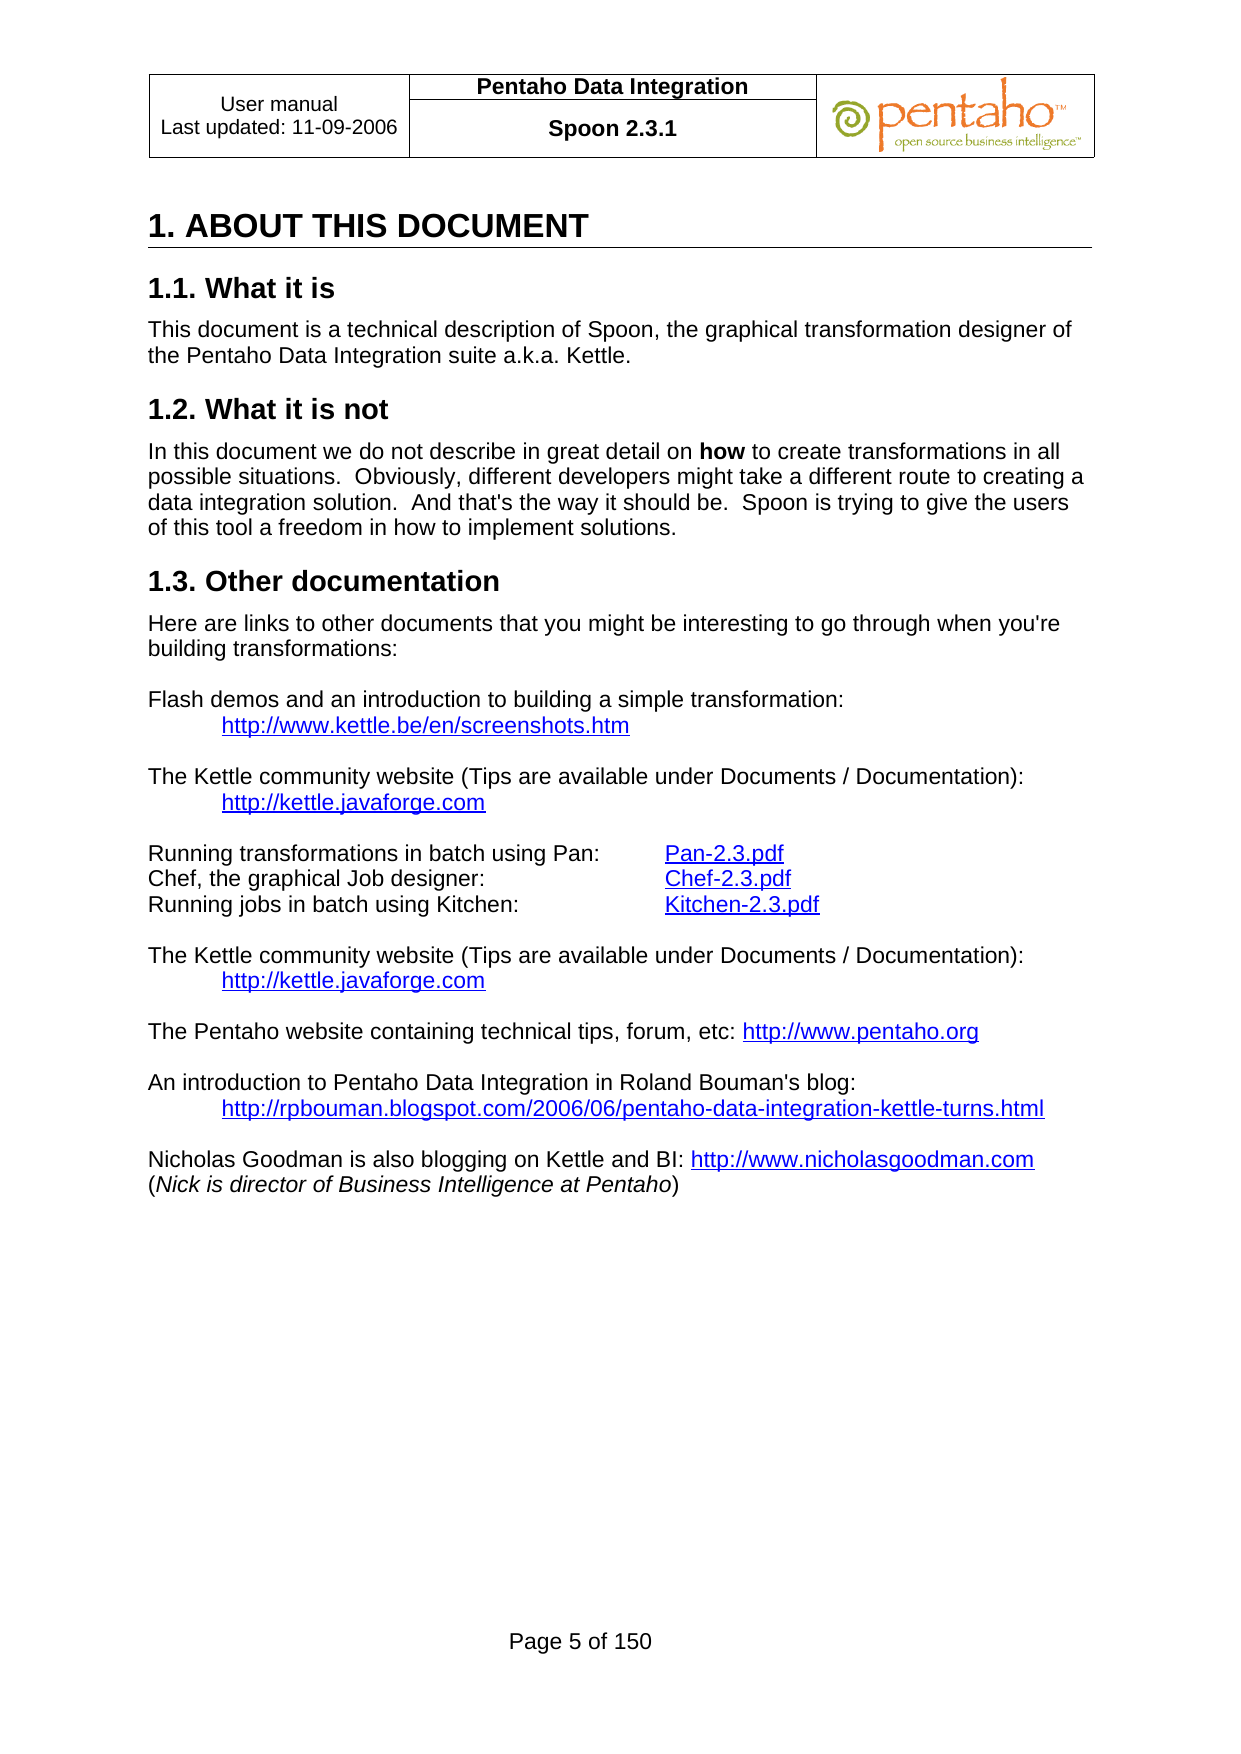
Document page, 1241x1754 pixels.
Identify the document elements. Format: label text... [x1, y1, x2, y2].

text Running transformations in batch using Pan: Pan-2.3.pdf [148, 840, 1092, 866]
subtitle What it is [148, 272, 1092, 304]
text Chef, the graphical Job designer: Chef-2.3.pdf [148, 866, 1092, 891]
text http://rpbouman.blogspot.com/2006/06/pentaho-data-integration-kettle-turns.html [148, 1096, 1092, 1121]
text The Kettle community website (Tips are available under Documents / Documentation): [148, 764, 1092, 789]
text http://kettle.javaforge.com [221, 968, 1092, 993]
text http://kettle.javaforge.com [221, 789, 1092, 815]
text Nicholas Goodman is also blogging on Kettle and BI: http://www.nicholasgoodman.com [148, 1147, 1092, 1172]
text Running jobs in batch using Kitchen: Kitchen-2.3.pdf [148, 891, 1092, 917]
text (Nick is director of Business Intelligence at Pentaho) [148, 1172, 1092, 1198]
text http://www.kettle.be/en/screenshots.htm [221, 713, 1092, 738]
text An introduction to Pentaho Data Integration in Roland Bouman's blog: [148, 1070, 1092, 1096]
text The Kettle community website (Tips are available under Documents / Documentation): [148, 942, 1092, 968]
text Flash demos and an introduction to building a simple transformation: [148, 687, 1092, 713]
subtitle What it is not [148, 393, 1092, 426]
text Here are links to other documents that you might be interesting to go through when you're building transformations: [148, 611, 1092, 662]
subtitle About this document [148, 208, 1092, 247]
text In this document we do not describe in great detail on how to create transformations in all possible situations. Obviously, different developers might take a different route to creating a data integration solution. And that's the way it should be. Spoon is trying to give the users of this tool a freedom in how to implement solutions. [148, 438, 1092, 540]
subtitle Other documentation [148, 565, 1092, 598]
text This document is a technical description of Spoon, the graphical transformation designer of the Pentaho Data Integration suite a.k.a. Kettle. [148, 317, 1092, 368]
text The Pentaho website containing technical tips, forum, etc: http://www.pentaho.org [148, 1019, 1092, 1044]
